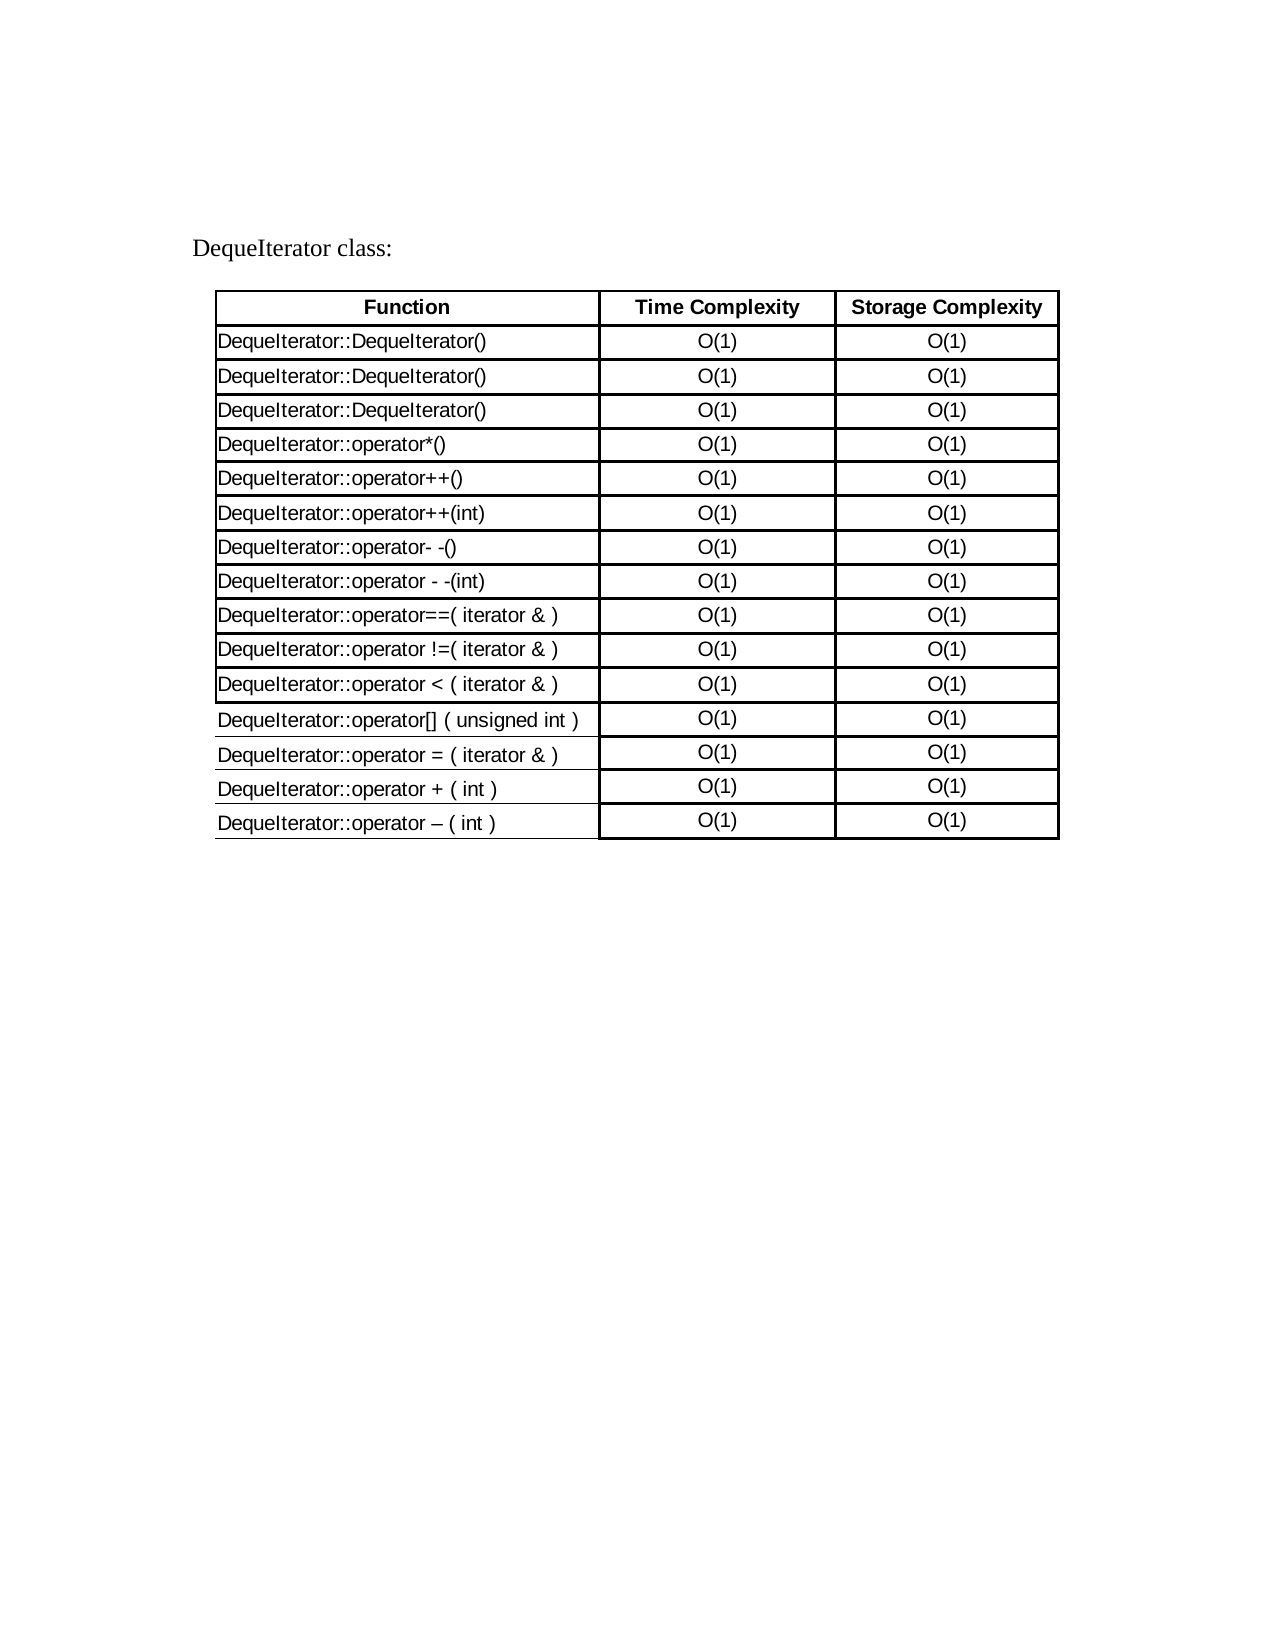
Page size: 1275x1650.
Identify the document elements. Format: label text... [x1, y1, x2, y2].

text DequeIterator class: [118, 233, 1157, 262]
